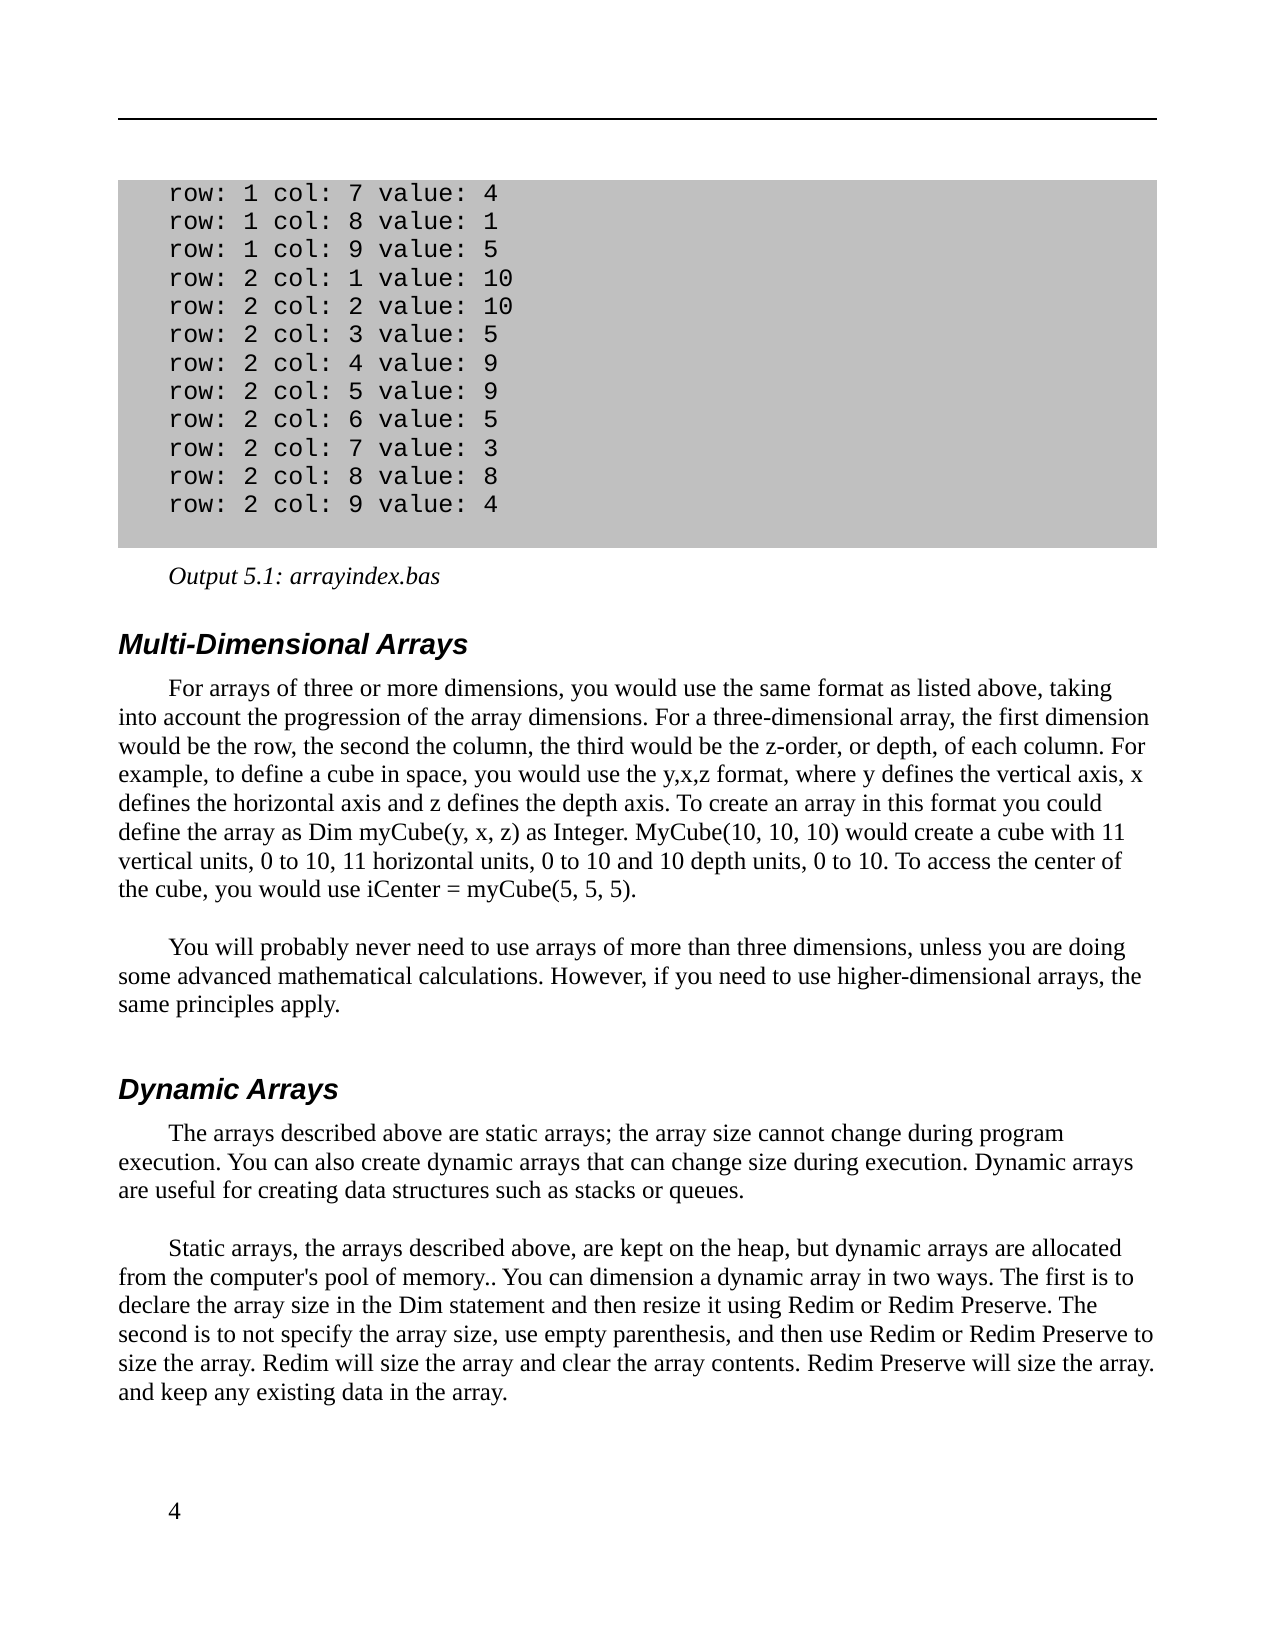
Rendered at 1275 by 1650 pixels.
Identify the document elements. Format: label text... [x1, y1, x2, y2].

text row: 1 col: 7 value: 4 [118, 180, 1157, 208]
text row: 2 col: 8 value: 8 [118, 463, 1157, 492]
text Output 5.1: arrayindex.bas [118, 561, 1157, 590]
text Static arrays, the arrays described above, are kept on the heap, but dynamic arrays are allocated from the computer's pool of memory.. You can dimension a dynamic array in two ways. The first is to declare the array size in the Dim statement and then resize it using Redim or Redim Preserve. The second is to not specify the array size, use empty parenthesis, and then use Redim or Redim Preserve to size the array. Redim will size the array and clear the array contents. Redim Preserve will size the array. and keep any existing data in the array. [118, 1233, 1157, 1406]
text row: 2 col: 3 value: 5 [118, 322, 1157, 350]
text row: 2 col: 6 value: 5 [118, 407, 1157, 435]
text row: 2 col: 9 value: 4 [118, 492, 1157, 520]
text row: 2 col: 5 value: 9 [118, 378, 1157, 407]
text row: 2 col: 2 value: 10 [118, 293, 1157, 322]
subtitle Dynamic Arrays [118, 1072, 1157, 1106]
text The arrays described above are static arrays; the array size cannot change during program execution. You can also create dynamic arrays that can change size during execution. Dynamic arrays are useful for creating data structures such as stacks or queues. [118, 1118, 1157, 1204]
text row: 2 col: 4 value: 9 [118, 350, 1157, 378]
text You will probably never need to use arrays of more than three dimensions, unless you are doing some advanced mathematical calculations. However, if you need to use higher-dimensional arrays, the same principles apply. [118, 932, 1157, 1018]
subtitle Multi-Dimensional Arrays [118, 627, 1157, 661]
text row: 2 col: 1 value: 10 [118, 265, 1157, 293]
text row: 2 col: 7 value: 3 [118, 435, 1157, 463]
text row: 1 col: 8 value: 1 [118, 208, 1157, 237]
text For arrays of three or more dimensions, you would use the same format as listed above, taking into account the progression of the array dimensions. For a three-dimensional array, the first dimension would be the row, the second the column, the third would be the z-order, or depth, of each column. For example, to define a cube in space, you would use the y,x,z format, where y defines the vertical axis, x defines the horizontal axis and z defines the depth axis. To create an array in this format you could define the array as Dim myCube(y, x, z) as Integer. MyCube(10, 10, 10) would create a cube with 11 vertical units, 0 to 10, 11 horizontal units, 0 to 10 and 10 depth units, 0 to 10. To access the center of the cube, you would use iCenter = myCube(5, 5, 5). [118, 673, 1157, 903]
text row: 1 col: 9 value: 5 [118, 237, 1157, 265]
